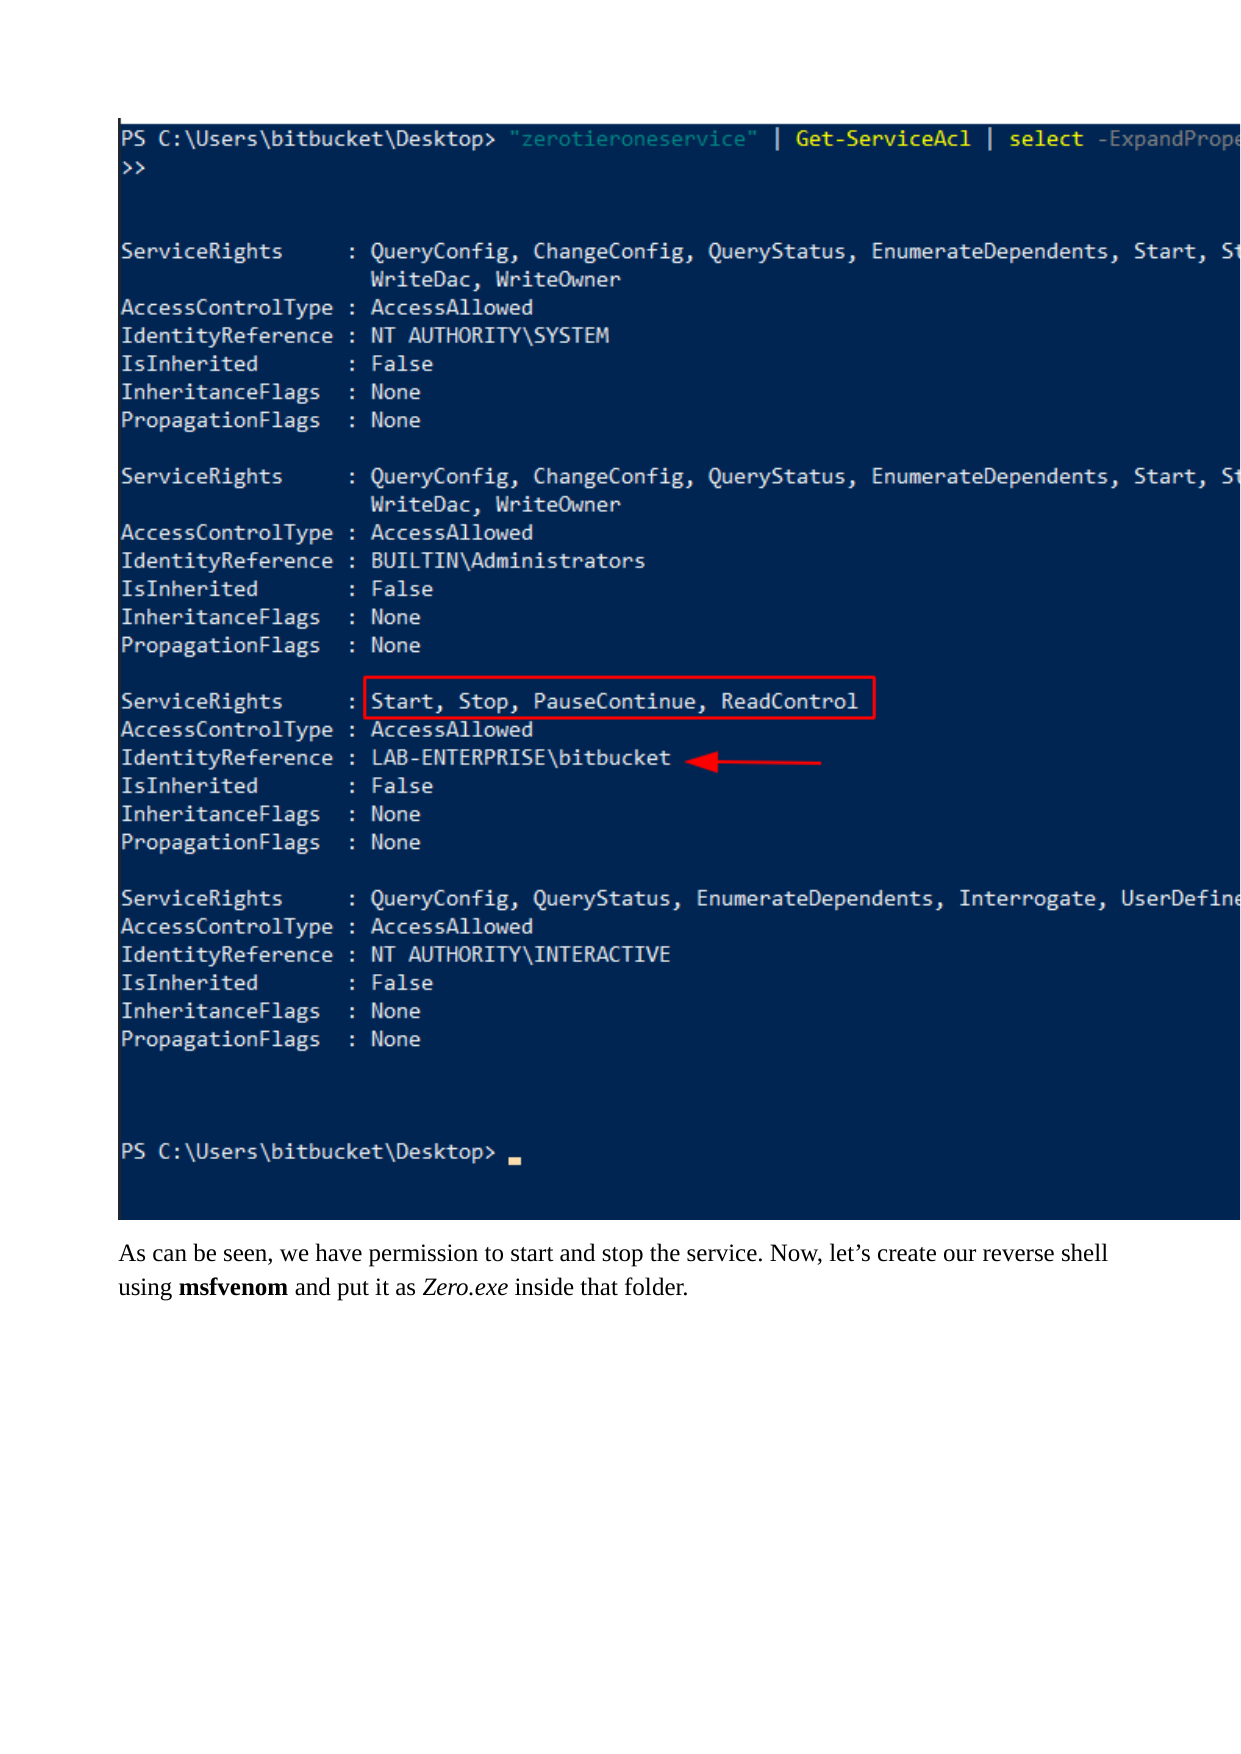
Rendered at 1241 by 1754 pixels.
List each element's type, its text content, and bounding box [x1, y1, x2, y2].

text As can be seen, we have permission to start and stop the service. Now, let’s create our reverse shell using msfvenom and put it as Zero.exe inside that folder. [118, 1238, 1122, 1300]
picture [118, 118, 1241, 1220]
